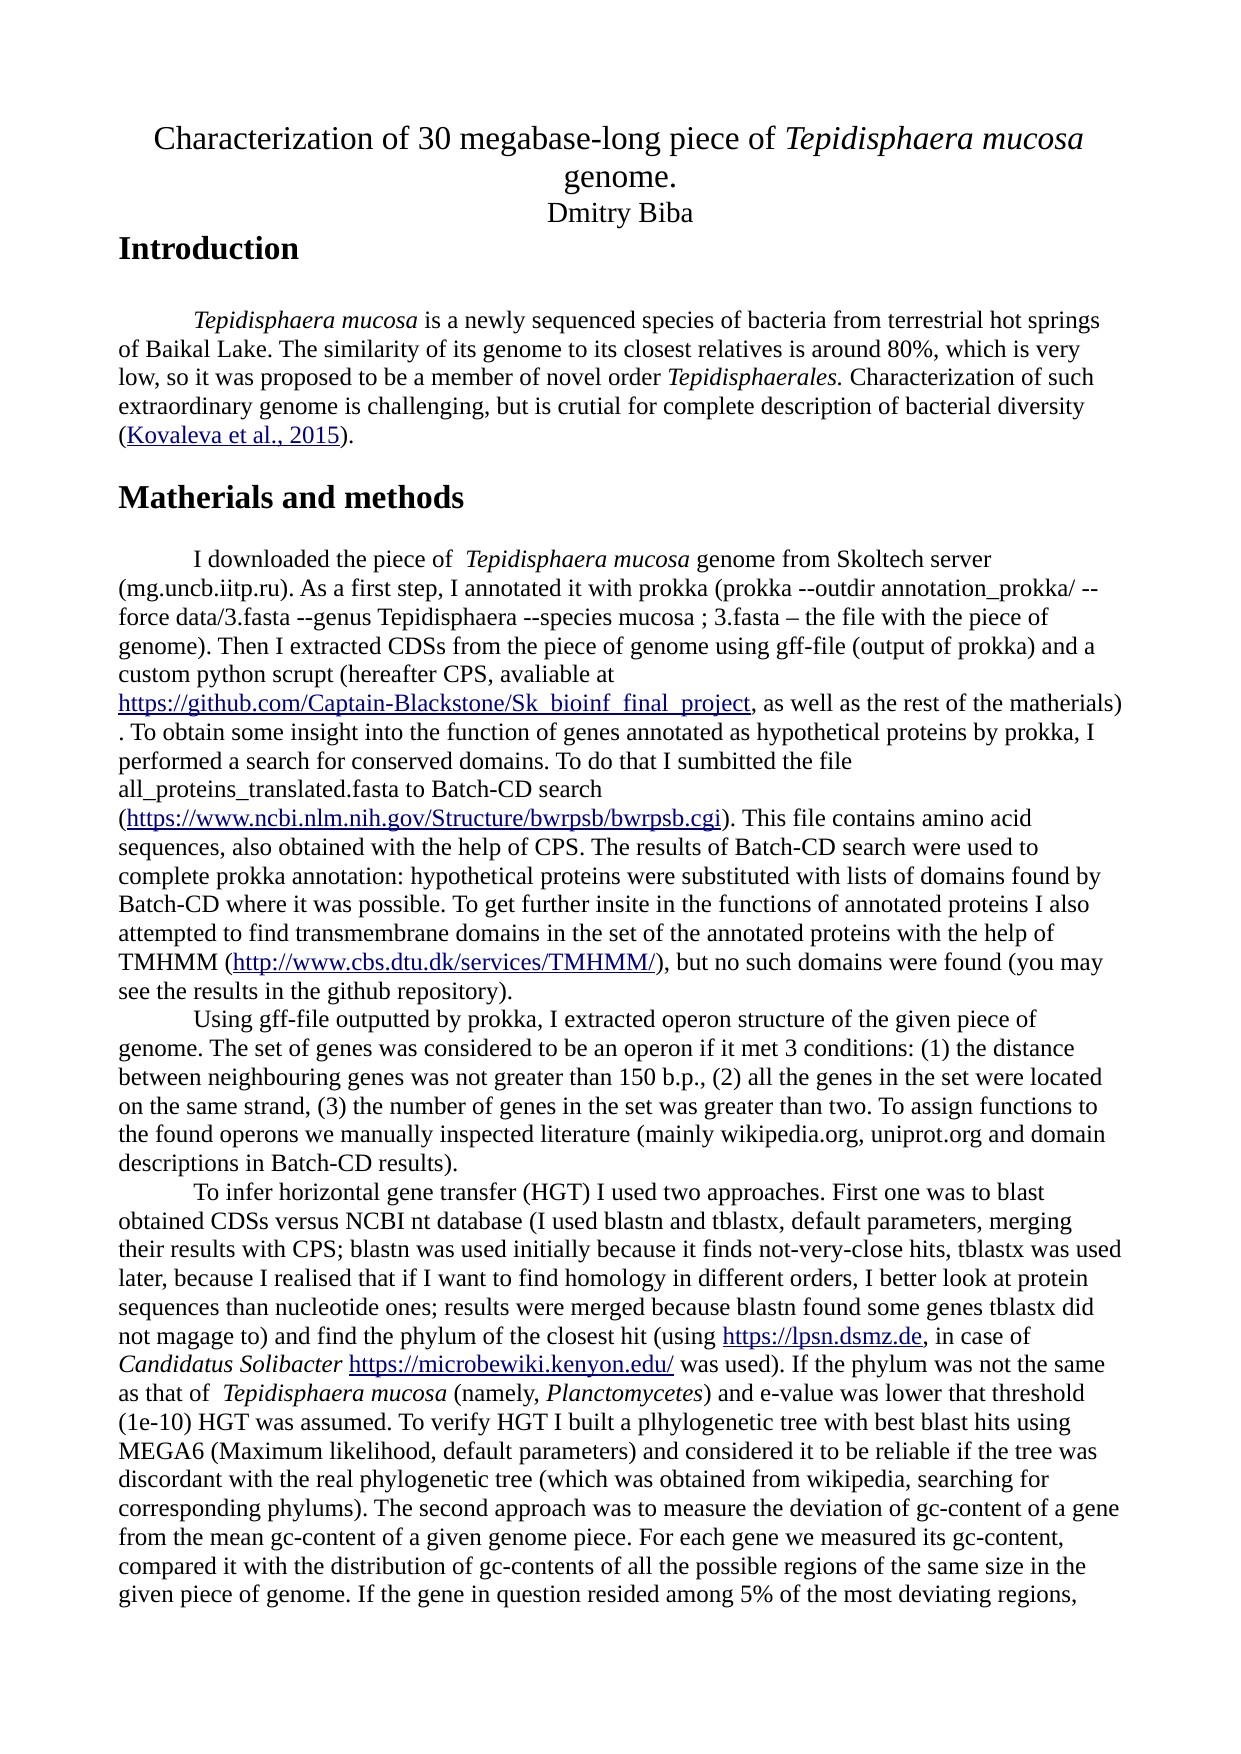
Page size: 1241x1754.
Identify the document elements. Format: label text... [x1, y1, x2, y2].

text Using gff-file outputted by prokka, I extracted operon structure of the given piece of genome. The set of genes was considered to be an operon if it met 3 conditions: (1) the distance between neighbouring genes was not greater than 150 b.p., (2) all the genes in the set were located on the same strand, (3) the number of genes in the set was greater than two. To assign functions to the found operons we manually inspected literature (mainly wikipedia.org, uniprot.org and domain descriptions in Batch-CD results). [118, 1004, 1122, 1177]
text I downloaded the piece of Tepidisphaera mucosa genome from Skoltech server (mg.uncb.iitp.ru). As a first step, I annotated it with prokka (prokka --outdir annotation_prokka/ --force data/3.fasta --genus Tepidisphaera --species mucosa ; 3.fasta – the file with the piece of genome). Then I extracted CDSs from the piece of genome using gff-file (output of prokka) and a custom python scrupt (hereafter CPS, avaliable at https://github.com/Captain-Blackstone/Sk_bioinf_final_project, as well as the rest of the matherials) . To obtain some insight into the function of genes annotated as hypothetical proteins by prokka, I performed a search for conserved domains. To do that I sumbitted the file all_proteins_translated.fasta to Batch-CD search (https://www.ncbi.nlm.nih.gov/Structure/bwrpsb/bwrpsb.cgi). This file contains amino acid sequences, also obtained with the help of CPS. The results of Batch-CD search were used to complete prokka annotation: hypothetical proteins were substituted with lists of domains found by Batch-CD where it was possible. To get further insite in the functions of annotated proteins I also attempted to find transmembrane domains in the set of the annotated proteins with the help of TMHMM (http://www.cbs.dtu.dk/services/TMHMM/), but no such domains were found (you may see the results in the github repository). [118, 544, 1122, 1004]
text Dmitry Biba [118, 195, 1122, 228]
text To infer horizontal gene transfer (HGT) I used two approaches. First one was to blast obtained CDSs versus NCBI nt database (I used blastn and tblastx, default parameters, merging their results with CPS; blastn was used initially because it finds not-very-close hits, tblastx was used later, because I realised that if I want to find homology in different orders, I better look at protein sequences than nucleotide ones; results were merged because blastn found some genes tblastx did not magage to) and find the phylum of the closest hit (using https://lpsn.dsmz.de, in case of Candidatus Solibacter https://microbewiki.kenyon.edu/ was used). If the phylum was not the same as that of Tepidisphaera mucosa (namely, Planctomycetes) and e-value was lower that threshold (1e-10) HGT was assumed. To verify HGT I built a plhylogenetic tree with best blast hits using MEGA6 (Maximum likelihood, default parameters) and considered it to be reliable if the tree was discordant with the real phylogenetic tree (which was obtained from wikipedia, searching for corresponding phylums). The second approach was to measure the deviation of gc-content of a gene from the mean gc-content of a given genome piece. For each gene we measured its gc-content, compared it with the distribution of gc-contents of all the possible regions of the same size in the given piece of genome. If the gene in question resided among 5% of the most deviating regions, [118, 1177, 1122, 1608]
text Introduction [118, 228, 1122, 267]
text Matherials and methods [118, 477, 1122, 516]
text Tepidisphaera mucosa is a newly sequenced species of bacteria from terrestrial hot springs of Baikal Lake. The similarity of its genome to its closest relatives is around 80%, which is very low, so it was proposed to be a member of novel order Tepidisphaerales. Characterization of such extraordinary genome is challenging, but is crutial for complete description of bacterial diversity (Kovaleva et al., 2015). [118, 305, 1122, 449]
text Characterization of 30 megabase-long piece of Tepidisphaera mucosa genome. [118, 118, 1122, 195]
